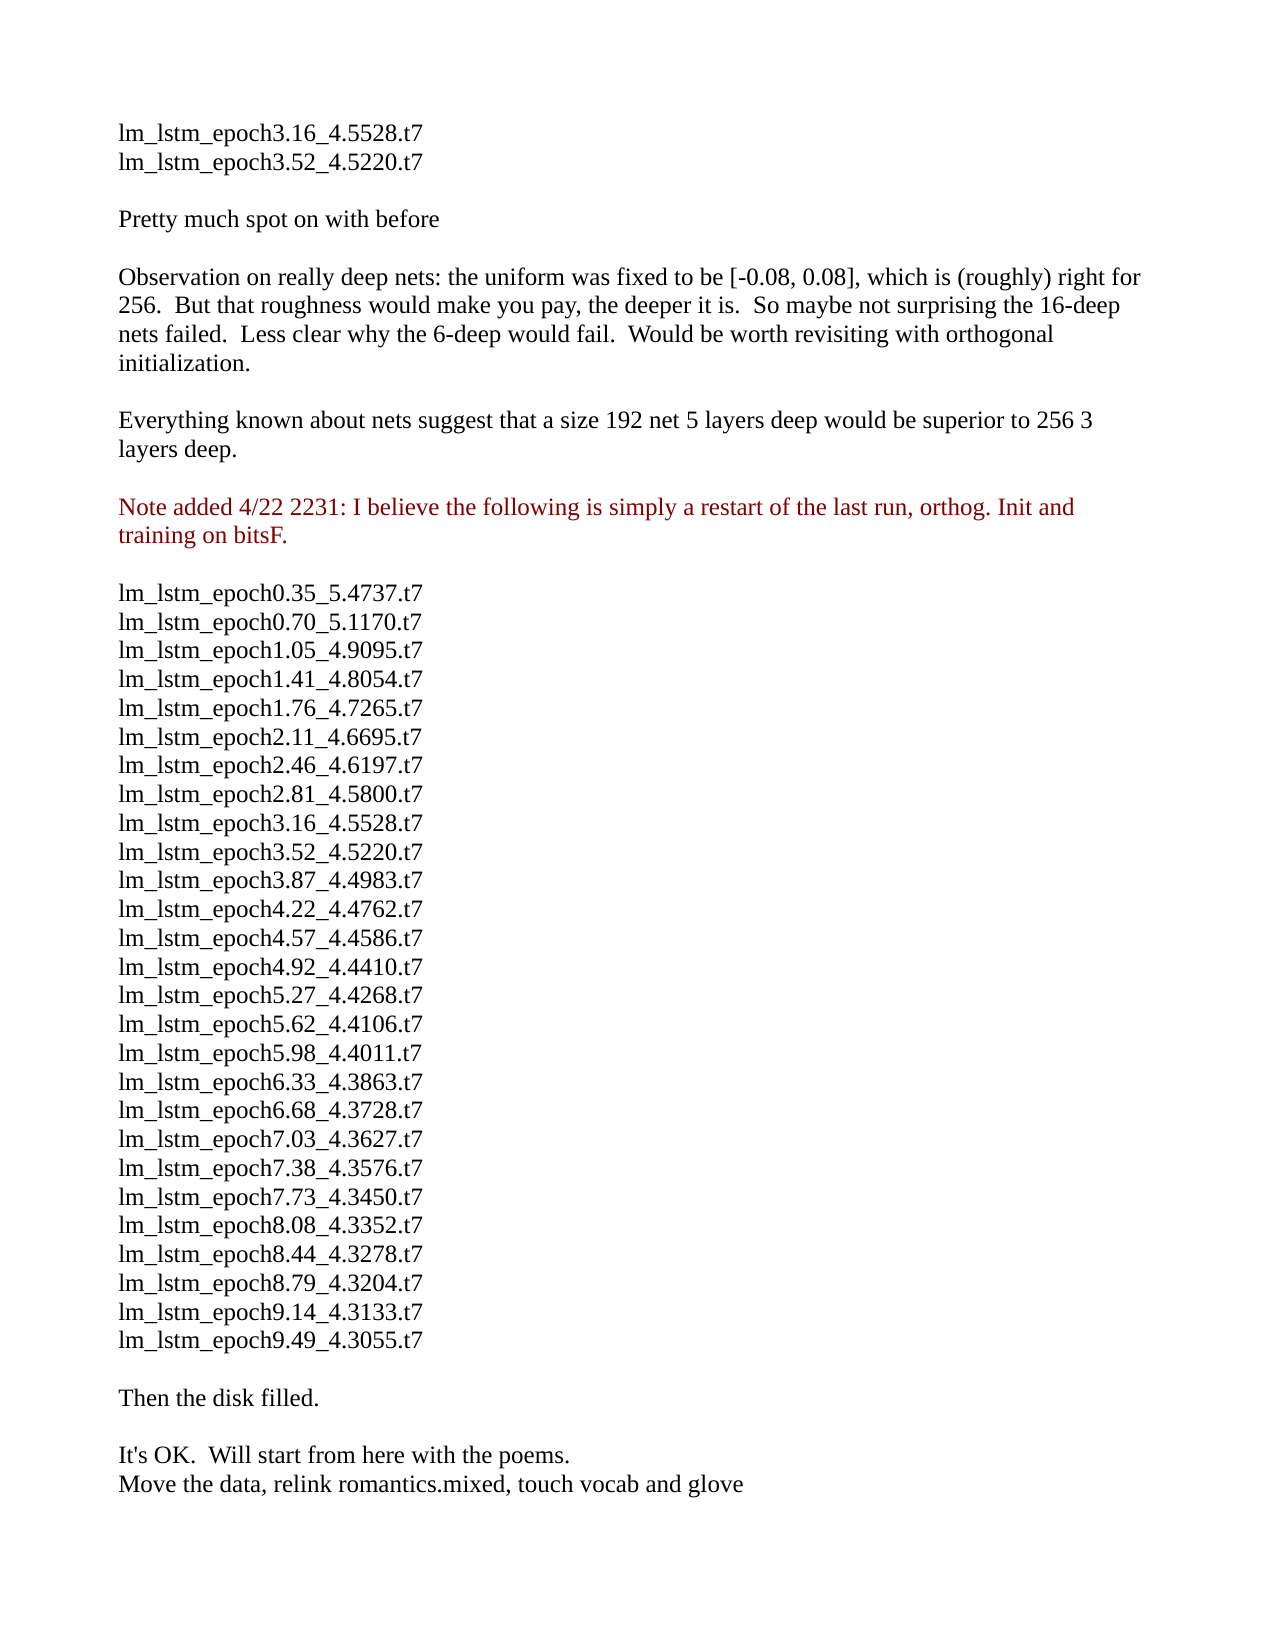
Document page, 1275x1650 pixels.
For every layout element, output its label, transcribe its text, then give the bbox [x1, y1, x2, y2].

text lm_lstm_epoch2.11_4.6695.t7 [118, 722, 1157, 751]
text Observation on really deep nets: the uniform was fixed to be [-0.08, 0.08], which is (roughly) right for 256. But that roughness would make you pay, the deeper it is. So maybe not surprising the 16-deep nets failed. Less clear why the 6-deep would fail. Would be worth revisiting with orthogonal initialization. [118, 262, 1157, 377]
text lm_lstm_epoch7.73_4.3450.t7 [118, 1182, 1157, 1211]
text lm_lstm_epoch3.16_4.5528.t7 [118, 118, 1157, 147]
text lm_lstm_epoch8.08_4.3352.t7 [118, 1211, 1157, 1239]
text lm_lstm_epoch1.05_4.9095.t7 [118, 636, 1157, 664]
text lm_lstm_epoch4.57_4.4586.t7 [118, 923, 1157, 952]
text lm_lstm_epoch0.70_5.1170.t7 [118, 607, 1157, 636]
text lm_lstm_epoch2.81_4.5800.t7 [118, 779, 1157, 808]
text lm_lstm_epoch1.76_4.7265.t7 [118, 693, 1157, 722]
text lm_lstm_epoch6.33_4.3863.t7 [118, 1067, 1157, 1096]
text lm_lstm_epoch8.79_4.3204.t7 [118, 1268, 1157, 1297]
text Note added 4/22 2231: I believe the following is simply a restart of the last run, orthog. Init and training on bitsF. [118, 492, 1157, 549]
text lm_lstm_epoch3.87_4.4983.t7 [118, 866, 1157, 894]
text lm_lstm_epoch1.41_4.8054.t7 [118, 664, 1157, 693]
text lm_lstm_epoch0.35_5.4737.t7 [118, 578, 1157, 607]
text lm_lstm_epoch5.62_4.4106.t7 [118, 1009, 1157, 1038]
text It's OK. Will start from here with the poems. [118, 1441, 1157, 1469]
text lm_lstm_epoch7.38_4.3576.t7 [118, 1153, 1157, 1182]
text lm_lstm_epoch2.46_4.6197.t7 [118, 751, 1157, 779]
text lm_lstm_epoch3.52_4.5220.t7 [118, 837, 1157, 866]
text Pretty much spot on with before [118, 204, 1157, 233]
text Everything known about nets suggest that a size 192 net 5 layers deep would be superior to 256 3 layers deep. [118, 406, 1157, 463]
text lm_lstm_epoch4.92_4.4410.t7 [118, 952, 1157, 981]
text lm_lstm_epoch3.52_4.5220.t7 [118, 147, 1157, 176]
text lm_lstm_epoch3.16_4.5528.t7 [118, 808, 1157, 837]
text lm_lstm_epoch7.03_4.3627.t7 [118, 1124, 1157, 1153]
text lm_lstm_epoch9.49_4.3055.t7 [118, 1326, 1157, 1354]
text lm_lstm_epoch5.27_4.4268.t7 [118, 981, 1157, 1009]
text lm_lstm_epoch9.14_4.3133.t7 [118, 1297, 1157, 1326]
text Then the disk filled. [118, 1383, 1157, 1412]
text lm_lstm_epoch4.22_4.4762.t7 [118, 894, 1157, 923]
text lm_lstm_epoch6.68_4.3728.t7 [118, 1096, 1157, 1124]
text lm_lstm_epoch8.44_4.3278.t7 [118, 1239, 1157, 1268]
text Move the data, relink romantics.mixed, touch vocab and glove [118, 1469, 1157, 1498]
text lm_lstm_epoch5.98_4.4011.t7 [118, 1038, 1157, 1067]
